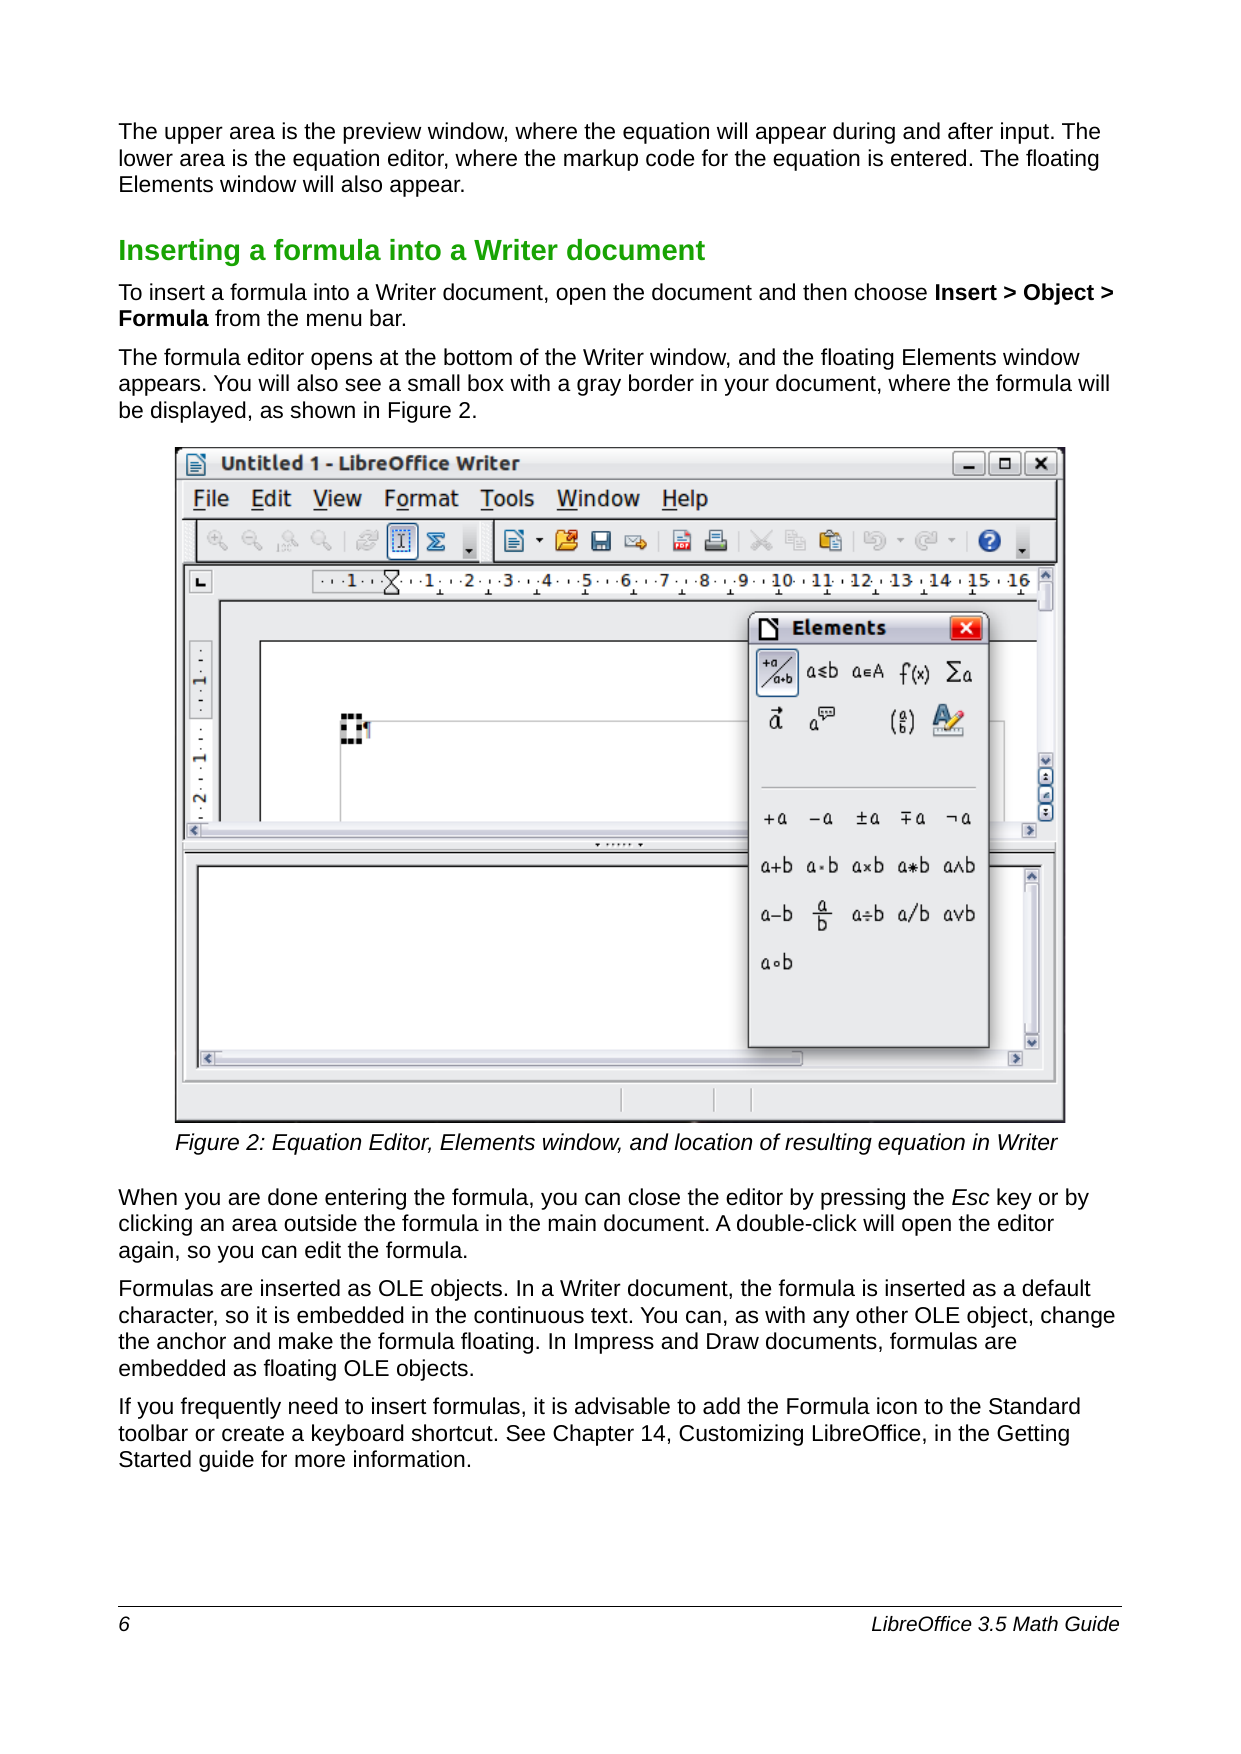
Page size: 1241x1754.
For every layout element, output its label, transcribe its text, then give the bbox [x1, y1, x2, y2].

text The formula editor opens at the bottom of the Writer window, and the floating Elements window appears. You will also see a small box with a gray border in your document, where the formula will be displayed, as shown in Figure 2. [118, 344, 1122, 423]
text If you frequently need to insert formulas, it is advisable to add the Formula icon to the Standard toolbar or create a keyboard shortcut. See Chapter 14, Customizing LibreOffice, in the Getting Started guide for more information. [118, 1393, 1122, 1472]
text To insert a formula into a Writer document, open the document and then choose Insert > Object > Formula from the menu bar. [118, 279, 1122, 331]
picture [174, 447, 1066, 1123]
text When you are done entering the formula, you can close the editor by pressing the Esc key or by clicking an area outside the formula in the main document. A double-click will open the editor again, so you can edit the formula. [118, 1184, 1122, 1263]
text Figure 2: Equation Editor, Elements window, and location of resulting equation in Writer [175, 1129, 1065, 1156]
subtitle Inserting a formula into a Writer document [118, 233, 1122, 266]
text The upper area is the preview window, where the equation will appear during and after input. The lower area is the equation editor, where the markup code for the equation is entered. The floating Elements window will also appear. [118, 118, 1122, 197]
text Formulas are inserted as OLE objects. In a Writer document, the formula is inserted as a default character, so it is embedded in the continuous text. You can, as with any other OLE object, change the anchor and make the formula floating. In Impress and Draw documents, formulas are embedded as floating OLE objects. [118, 1275, 1122, 1381]
